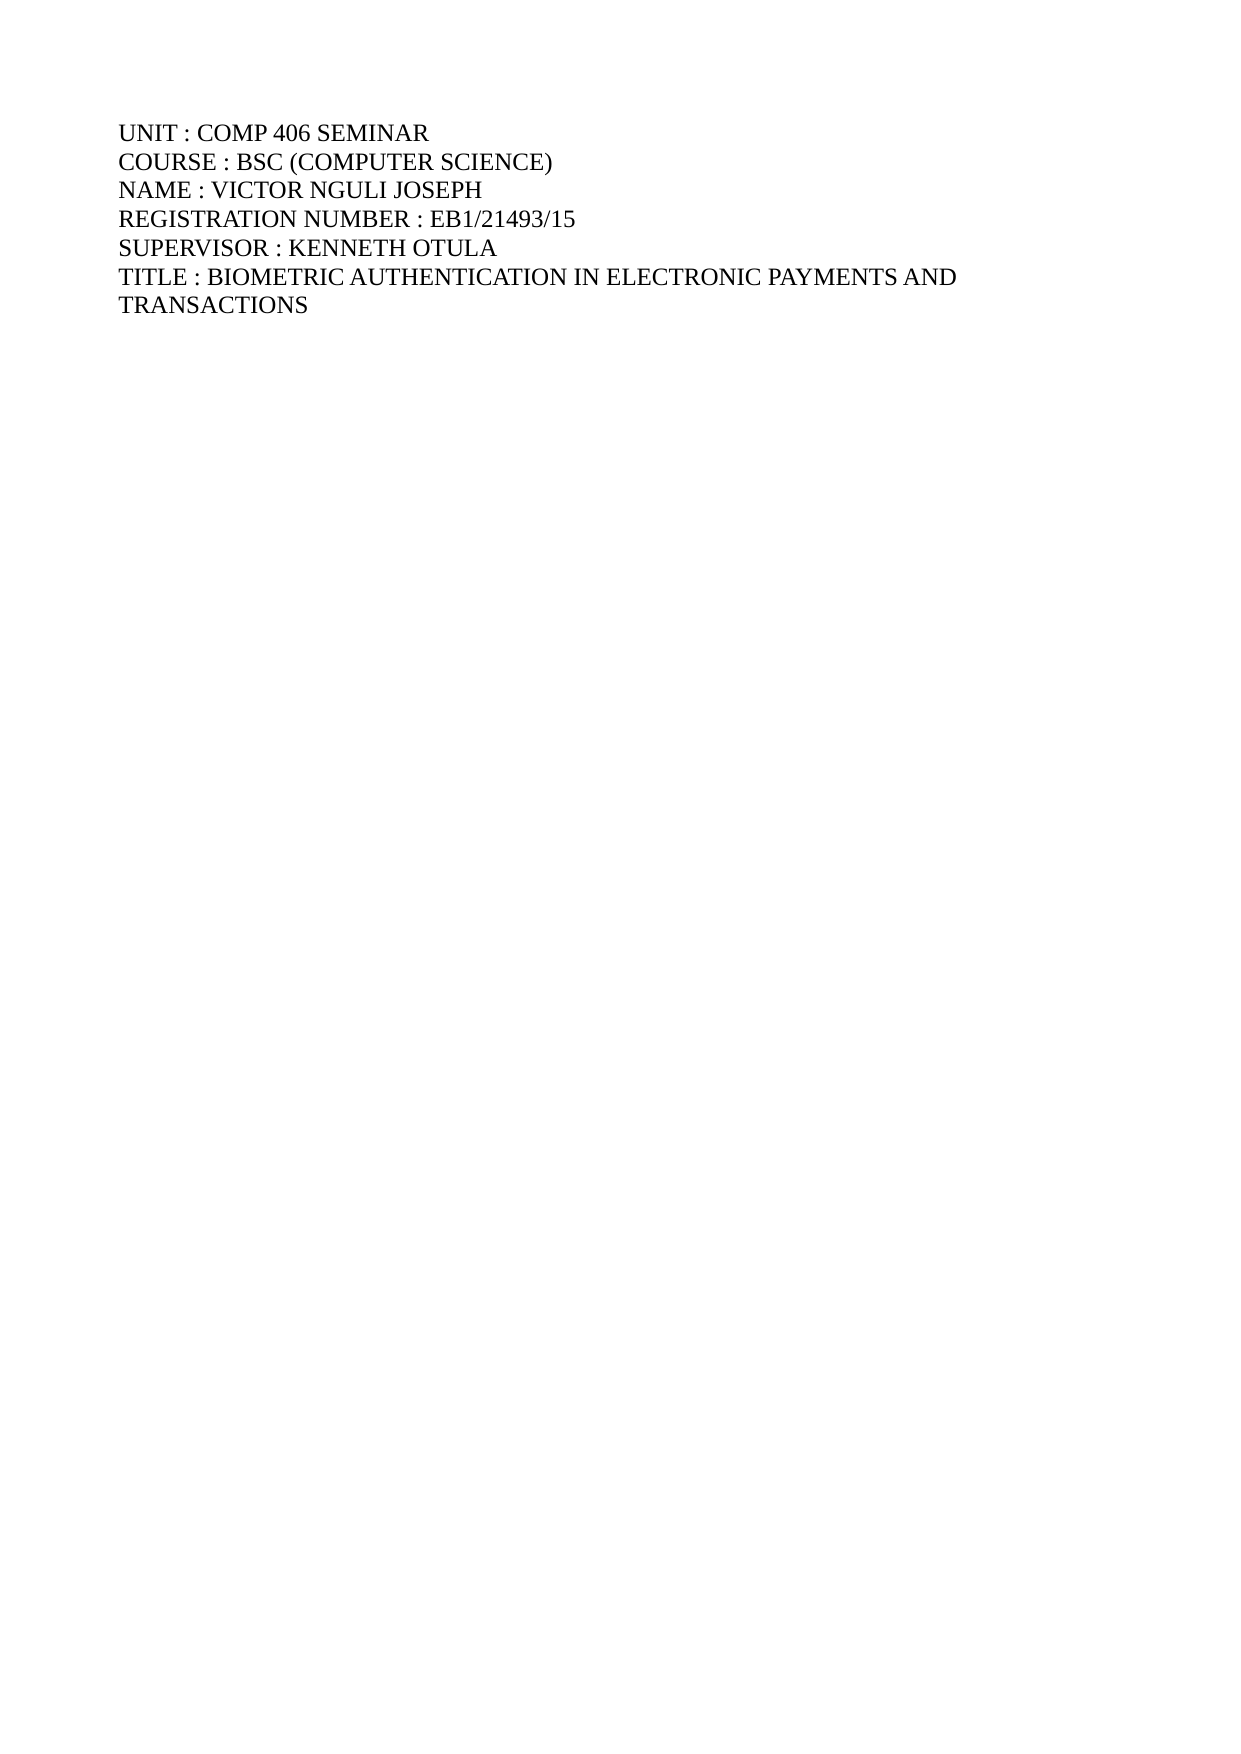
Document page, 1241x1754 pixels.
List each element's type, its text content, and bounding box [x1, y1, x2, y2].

text REGISTRATION NUMBER : EB1/21493/15 [118, 204, 1122, 233]
text NAME : VICTOR NGULI JOSEPH [118, 176, 1122, 204]
text TITLE : BIOMETRIC AUTHENTICATION IN ELECTRONIC PAYMENTS AND TRANSACTIONS [118, 262, 1122, 319]
text COURSE : BSC (COMPUTER SCIENCE) [118, 147, 1122, 176]
text UNIT : COMP 406 SEMINAR [118, 118, 1122, 147]
text SUPERVISOR : KENNETH OTULA [118, 233, 1122, 262]
